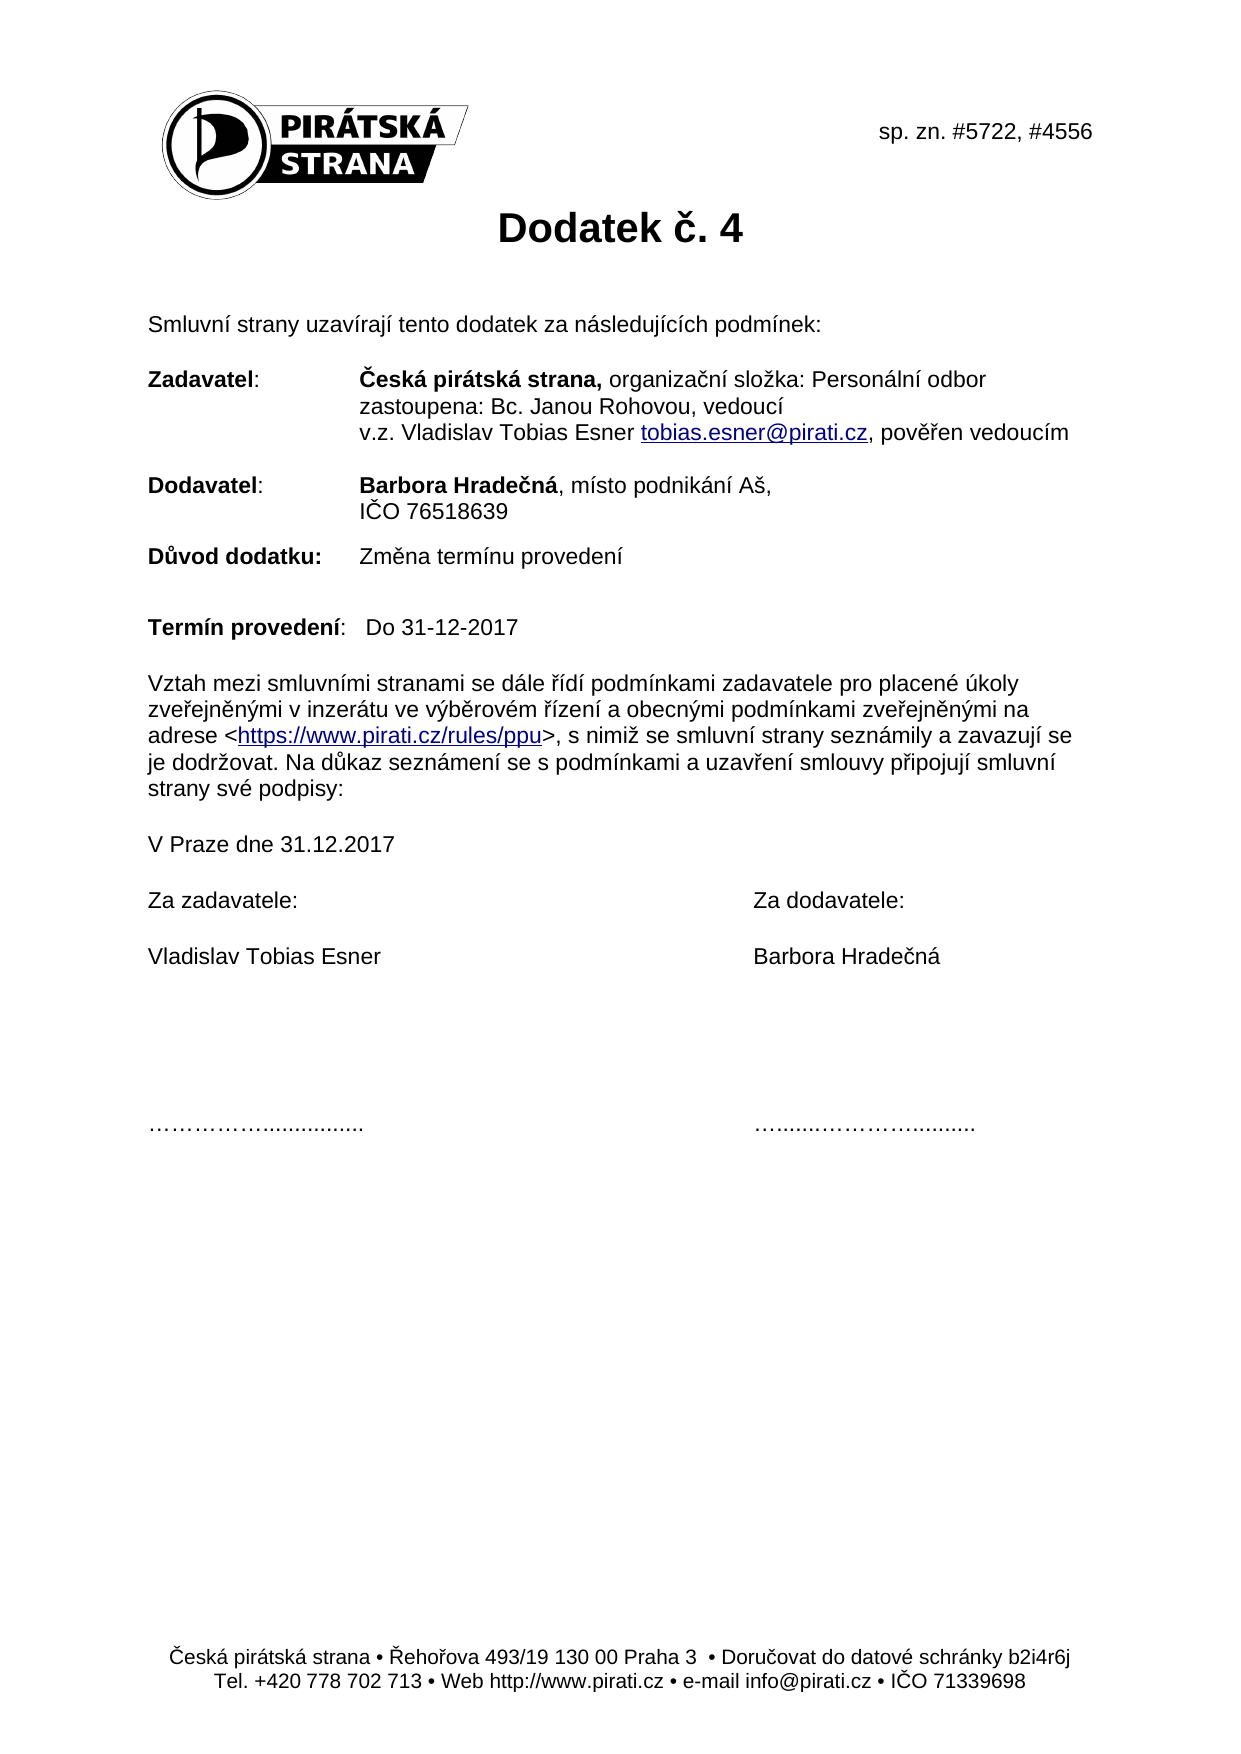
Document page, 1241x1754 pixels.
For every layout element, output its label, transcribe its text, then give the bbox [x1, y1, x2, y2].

text ……………................ ….......………….......... [148, 1110, 1093, 1137]
text Smluvní strany uzavírají tento dodatek za následujících podmínek: [148, 311, 1093, 337]
table_cell Barbora Hradečná, místo podnikání Aš, IČO 76518639 [359, 472, 1093, 543]
text sp. zn. #5722, #4556 [483, 118, 1093, 144]
text V Praze dne 31.12.2017 [148, 831, 1093, 857]
subtitle Dodatek č. 4 [148, 203, 1093, 251]
picture [147, 75, 483, 214]
table_cell Termín provedení: [148, 614, 359, 640]
table_header Zadavatel: [148, 366, 359, 472]
text Vztah mezi smluvními stranami se dále řídí podmínkami zadavatele pro placené úkoly zveřejněnými v inzerátu ve výběrovém řízení a obecnými podmínkami zveřejněnými na adrese <https://www.pirati.cz/rules/ppu>, s nimiž se smluvní strany seznámily a zavazují se je dodržovat. Na důkaz seznámení se s podmínkami a uzavření smlouvy připojují smluvní strany své podpisy: [148, 670, 1093, 802]
text Vladislav Tobias Esner Barbora Hradečná [148, 943, 1093, 969]
table_cell Dodavatel: [148, 472, 359, 543]
table_header Česká pirátská strana, organizační složka: Personální odbor zastoupena: Bc. Janou Rohovou, vedoucí v.z. Vladislav Tobias Esner tobias.esner@pirati.cz, pověřen vedoucím [359, 366, 1093, 472]
table_cell Do 31-12-2017 [359, 614, 1093, 640]
table_cell Důvod dodatku: [148, 543, 359, 614]
table_cell Změna termínu provedení [359, 543, 1093, 614]
text Za zadavatele: Za dodavatele: [148, 887, 1093, 913]
